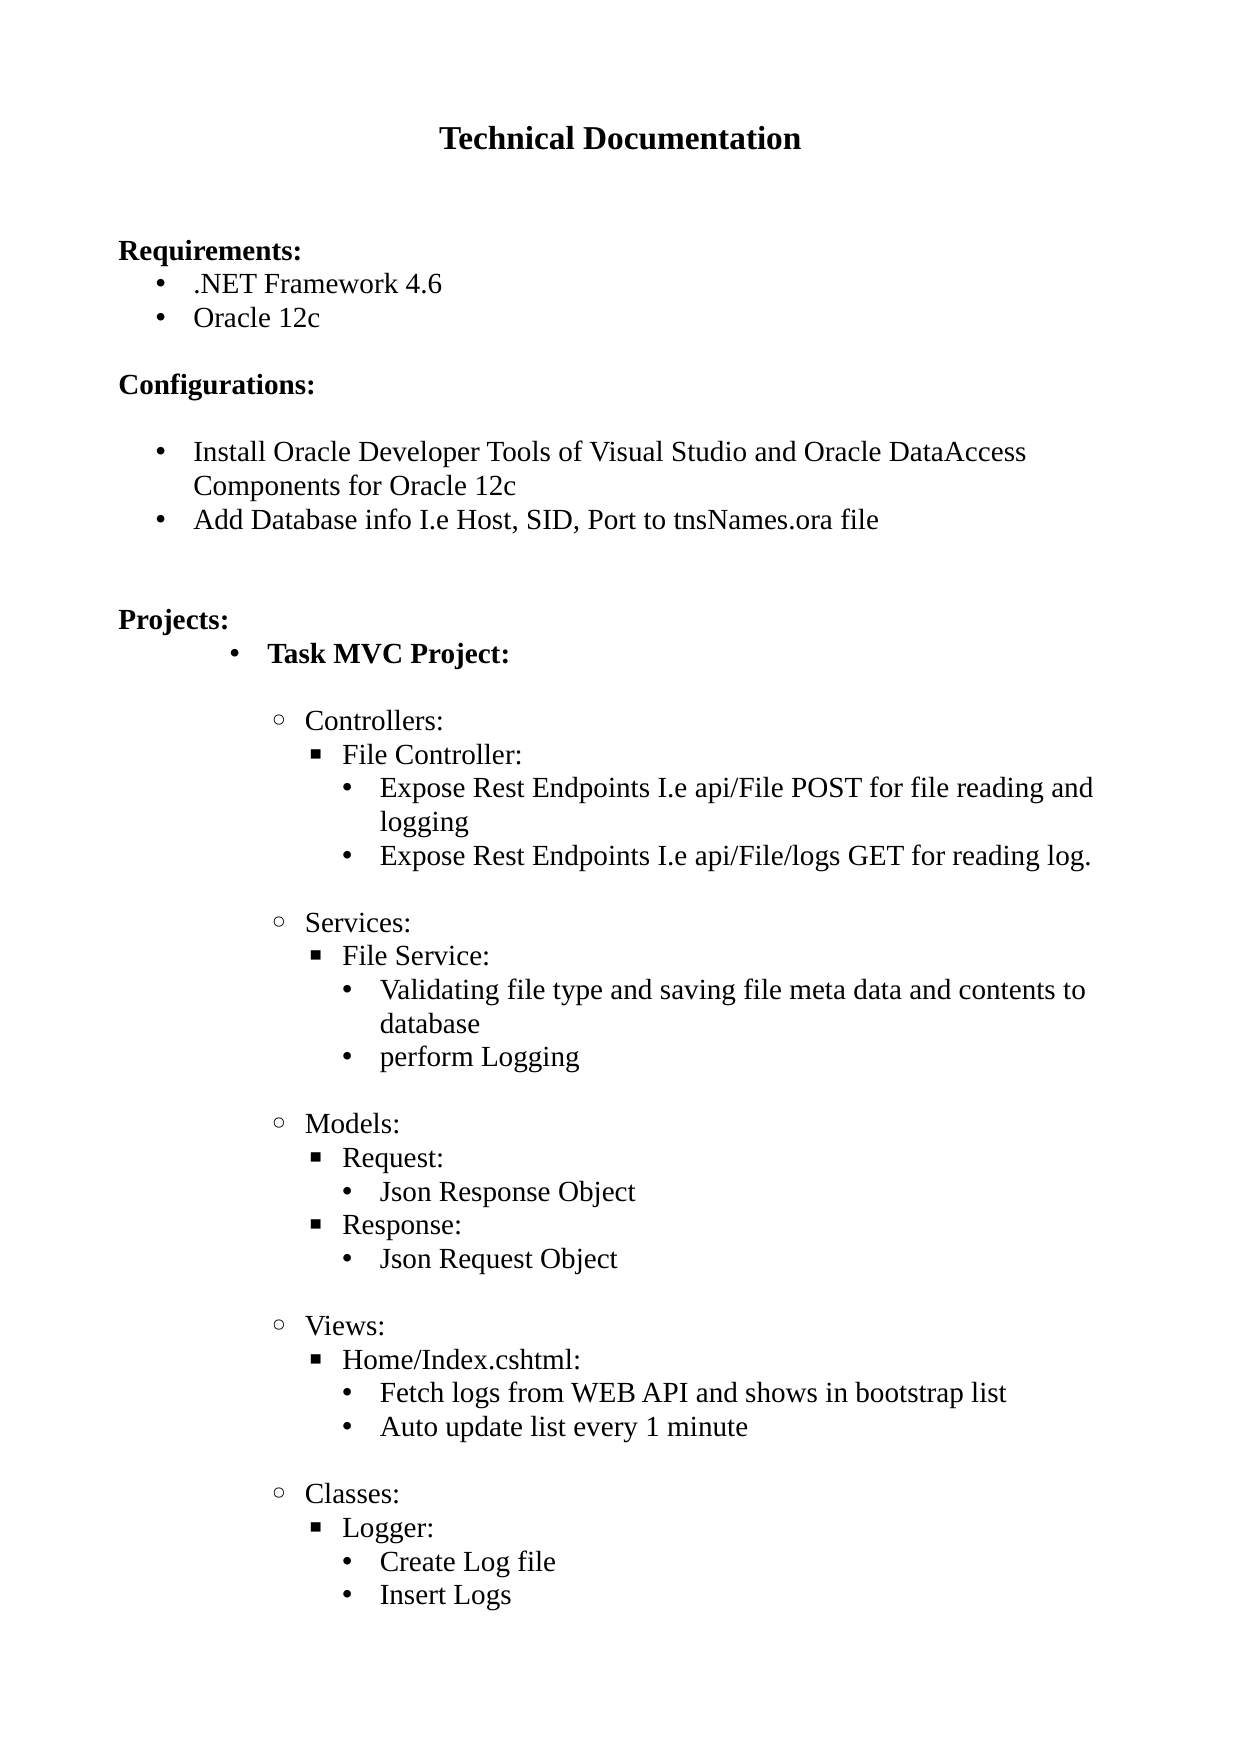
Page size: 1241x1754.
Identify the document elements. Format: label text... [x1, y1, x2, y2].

list Create Log file [342, 1544, 1122, 1577]
text Requirements: [118, 233, 1122, 267]
list File Service: [304, 938, 1122, 972]
text Projects: [118, 602, 1122, 636]
list .NET Framework 4.6 [156, 267, 1122, 300]
list Expose Rest Endpoints I.e api/File/logs GET for reading log. [342, 838, 1122, 871]
list Add Database info I.e Host, SID, Port to tnsNames.ora file [156, 502, 1122, 535]
text Technical Documentation [118, 118, 1122, 156]
list File Controller: [304, 737, 1122, 771]
list Insert Logs [342, 1577, 1122, 1611]
list Response: [304, 1207, 1122, 1241]
list Logger: [304, 1510, 1122, 1544]
list Json Request Object [342, 1241, 1122, 1275]
list Services: [267, 905, 1122, 938]
list perform Logging [342, 1039, 1122, 1073]
list Controllers: [267, 703, 1122, 737]
list Auto update list every 1 minute [342, 1409, 1122, 1443]
text Configurations: [118, 367, 1122, 401]
list Json Response Object [342, 1174, 1122, 1207]
list Install Oracle Developer Tools of Visual Studio and Oracle DataAccess Components for Oracle 12c [156, 434, 1122, 502]
list Fetch logs from WEB API and shows in bootstrap list [342, 1376, 1122, 1409]
list Models: [267, 1107, 1122, 1140]
list Expose Rest Endpoints I.e api/File POST for file reading and logging [342, 771, 1122, 838]
list Validating file type and saving file meta data and contents to database [342, 972, 1122, 1039]
list Request: [304, 1140, 1122, 1174]
list Classes: [267, 1476, 1122, 1510]
list Task MVC Project: [229, 636, 1122, 670]
list Oracle 12c [156, 300, 1122, 334]
list Views: [267, 1308, 1122, 1342]
list Home/Index.cshtml: [304, 1342, 1122, 1376]
